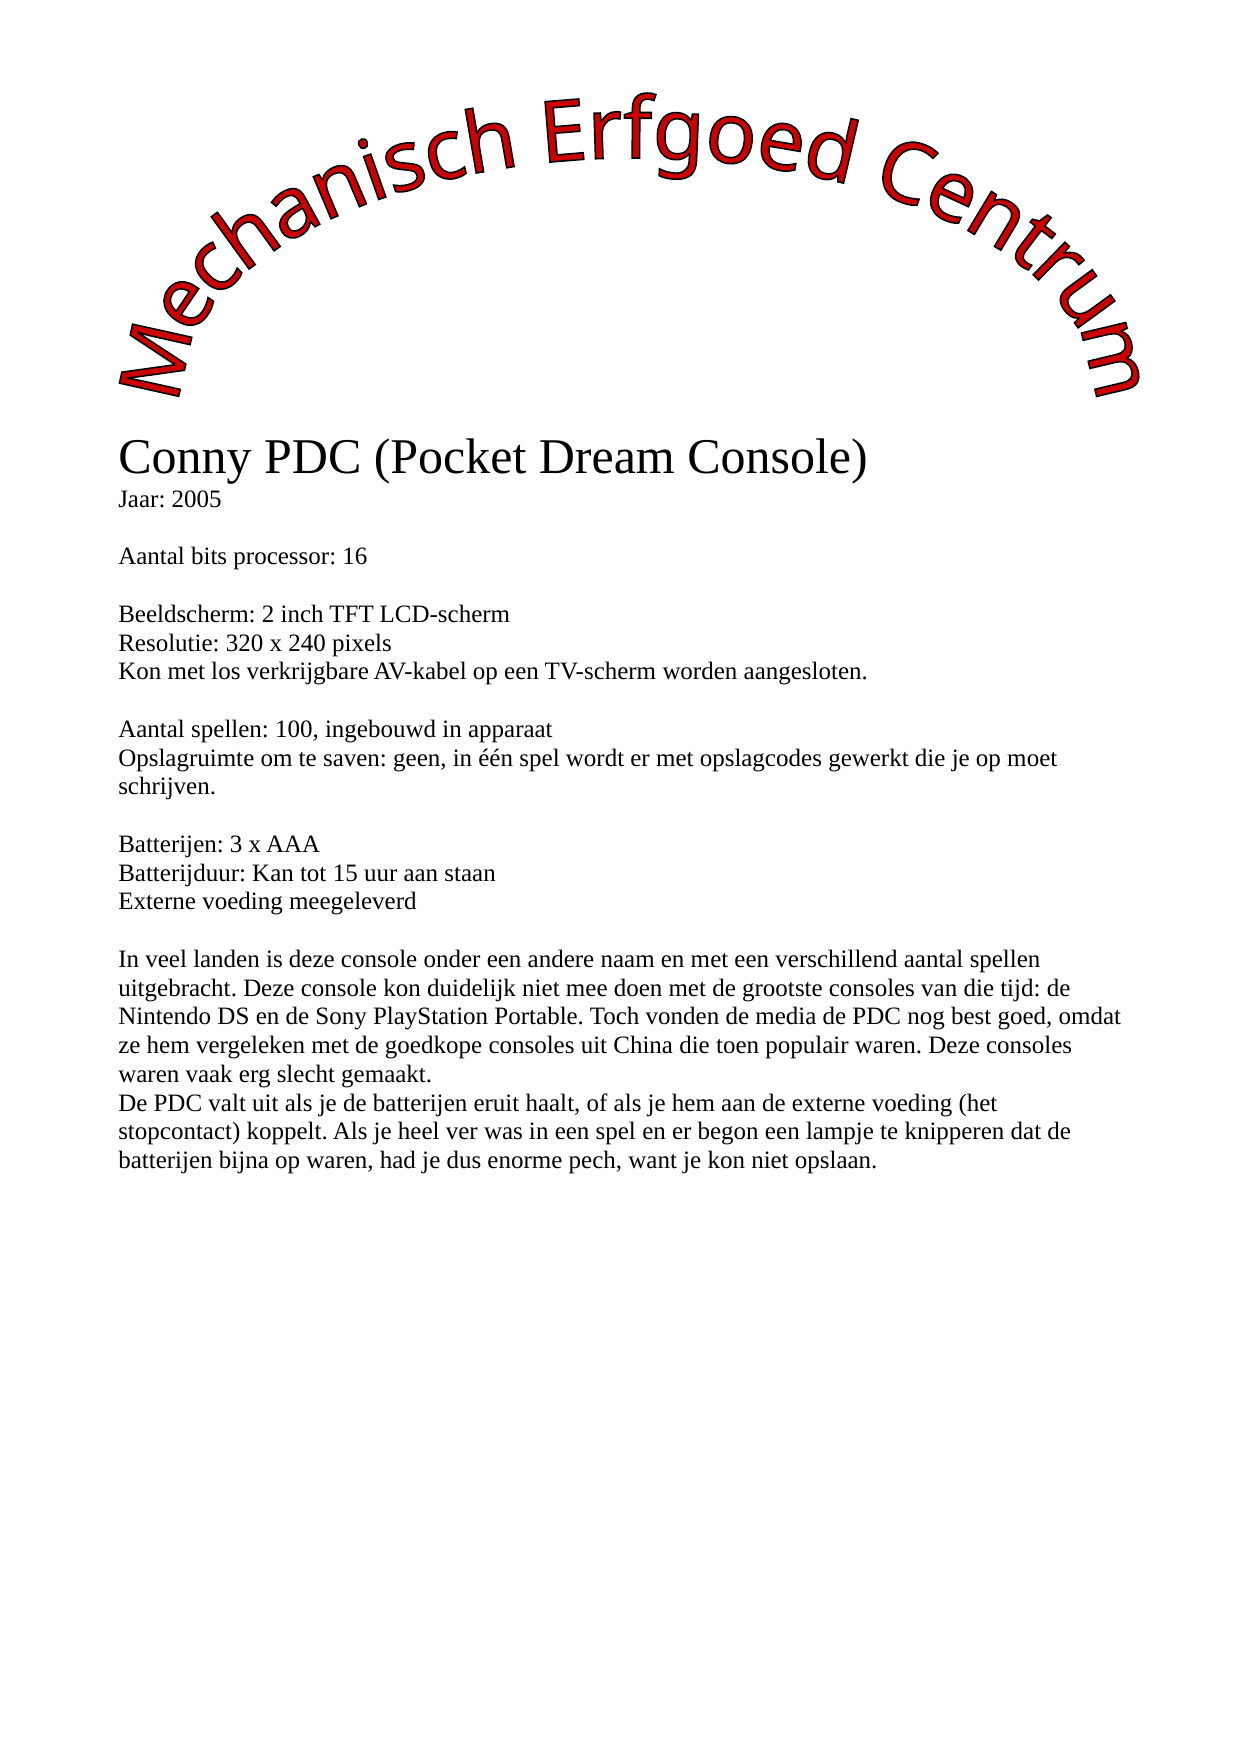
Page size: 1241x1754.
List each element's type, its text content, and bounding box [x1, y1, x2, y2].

text In veel landen is deze console onder een andere naam en met een verschillend aantal spellen uitgebracht. Deze console kon duidelijk niet mee doen met de grootste consoles van die tijd: de Nintendo DS en de Sony PlayStation Portable. Toch vonden de media de PDC nog best goed, omdat ze hem vergeleken met de goedkope consoles uit China die toen populair waren. Deze consoles waren vaak erg slecht gemaakt. [118, 944, 1122, 1088]
text Resolutie: 320 x 240 pixels [118, 628, 1122, 656]
text Batterijduur: Kan tot 15 uur aan staan [118, 858, 1122, 886]
text Conny PDC (Pocket Dream Console) [118, 426, 1122, 484]
text Aantal spellen: 100, ingebouwd in apparaat [118, 714, 1122, 743]
text Beeldscherm: 2 inch TFT LCD-scherm [118, 599, 1122, 628]
text Aantal bits processor: 16 [118, 541, 1122, 570]
text Jaar: 2005 [118, 484, 1122, 513]
text Batterijen: 3 x AAA [118, 829, 1122, 858]
text De PDC valt uit als je de batterijen eruit haalt, of als je hem aan de externe voeding (het stopcontact) koppelt. Als je heel ver was in een spel en er begon een lampje te knipperen dat de batterijen bijna op waren, had je dus enorme pech, want je kon niet opslaan. [118, 1088, 1122, 1174]
text Kon met los verkrijgbare AV-kabel op een TV-scherm worden aangesloten. [118, 656, 1122, 685]
text Opslagruimte om te saven: geen, in één spel wordt er met opslagcodes gewerkt die je op moet schrijven. [118, 743, 1122, 800]
text Externe voeding meegeleverd [118, 886, 1122, 915]
